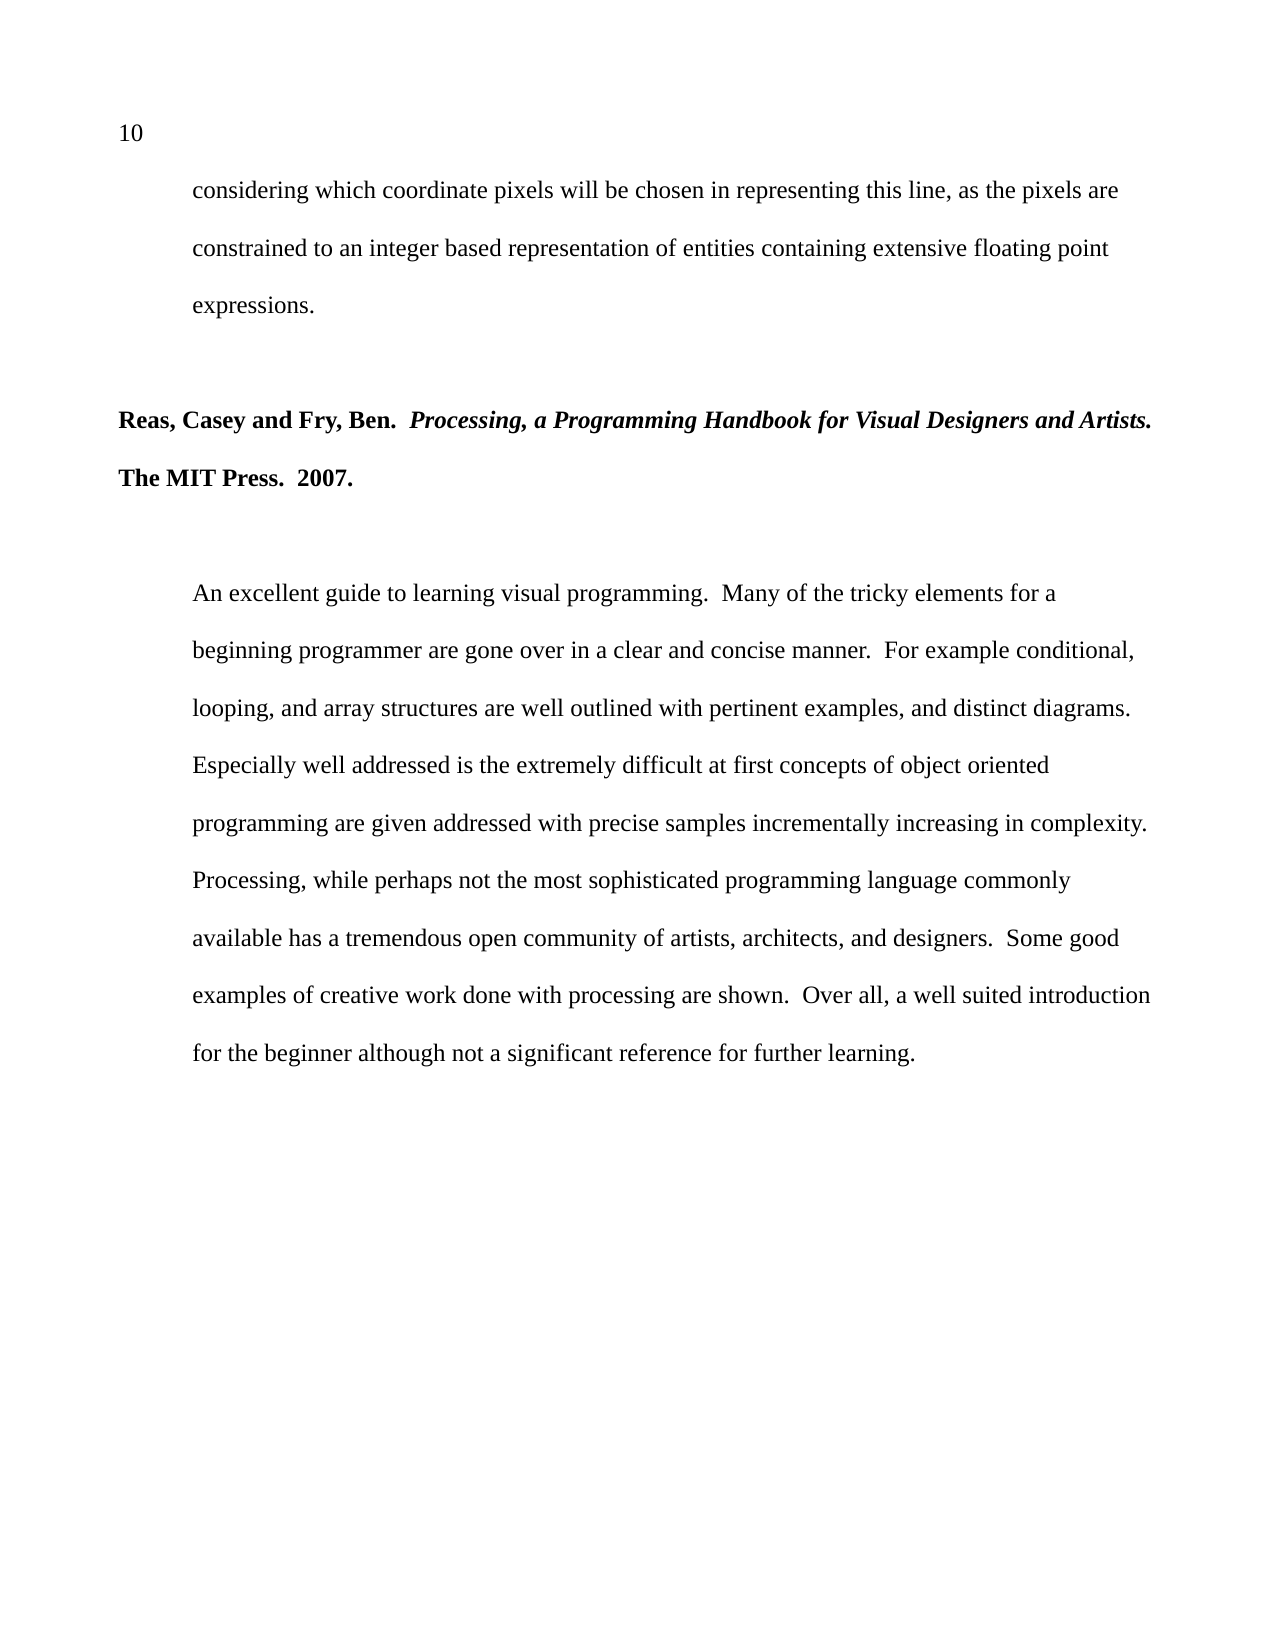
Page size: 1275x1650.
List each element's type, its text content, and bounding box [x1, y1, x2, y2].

text 10 [118, 118, 1157, 147]
text Reas, Casey and Fry, Ben. Processing, a Programming Handbook for Visual Designers and Artists. The MIT Press. 2007. [118, 406, 1157, 492]
text considering which coordinate pixels will be chosen in representing this line, as the pixels are constrained to an integer based representation of entities containing extensive floating point expressions. [192, 176, 1157, 319]
text An excellent guide to learning visual programming. Many of the tricky elements for a beginning programmer are gone over in a clear and concise manner. For example conditional, looping, and array structures are well outlined with pertinent examples, and distinct diagrams. Especially well addressed is the extremely difficult at first concepts of object oriented programming are given addressed with precise samples incrementally increasing in complexity. Processing, while perhaps not the most sophisticated programming language commonly available has a tremendous open community of artists, architects, and designers. Some good examples of creative work done with processing are shown. Over all, a well suited introduction for the beginner although not a significant reference for further learning. [192, 578, 1157, 1067]
